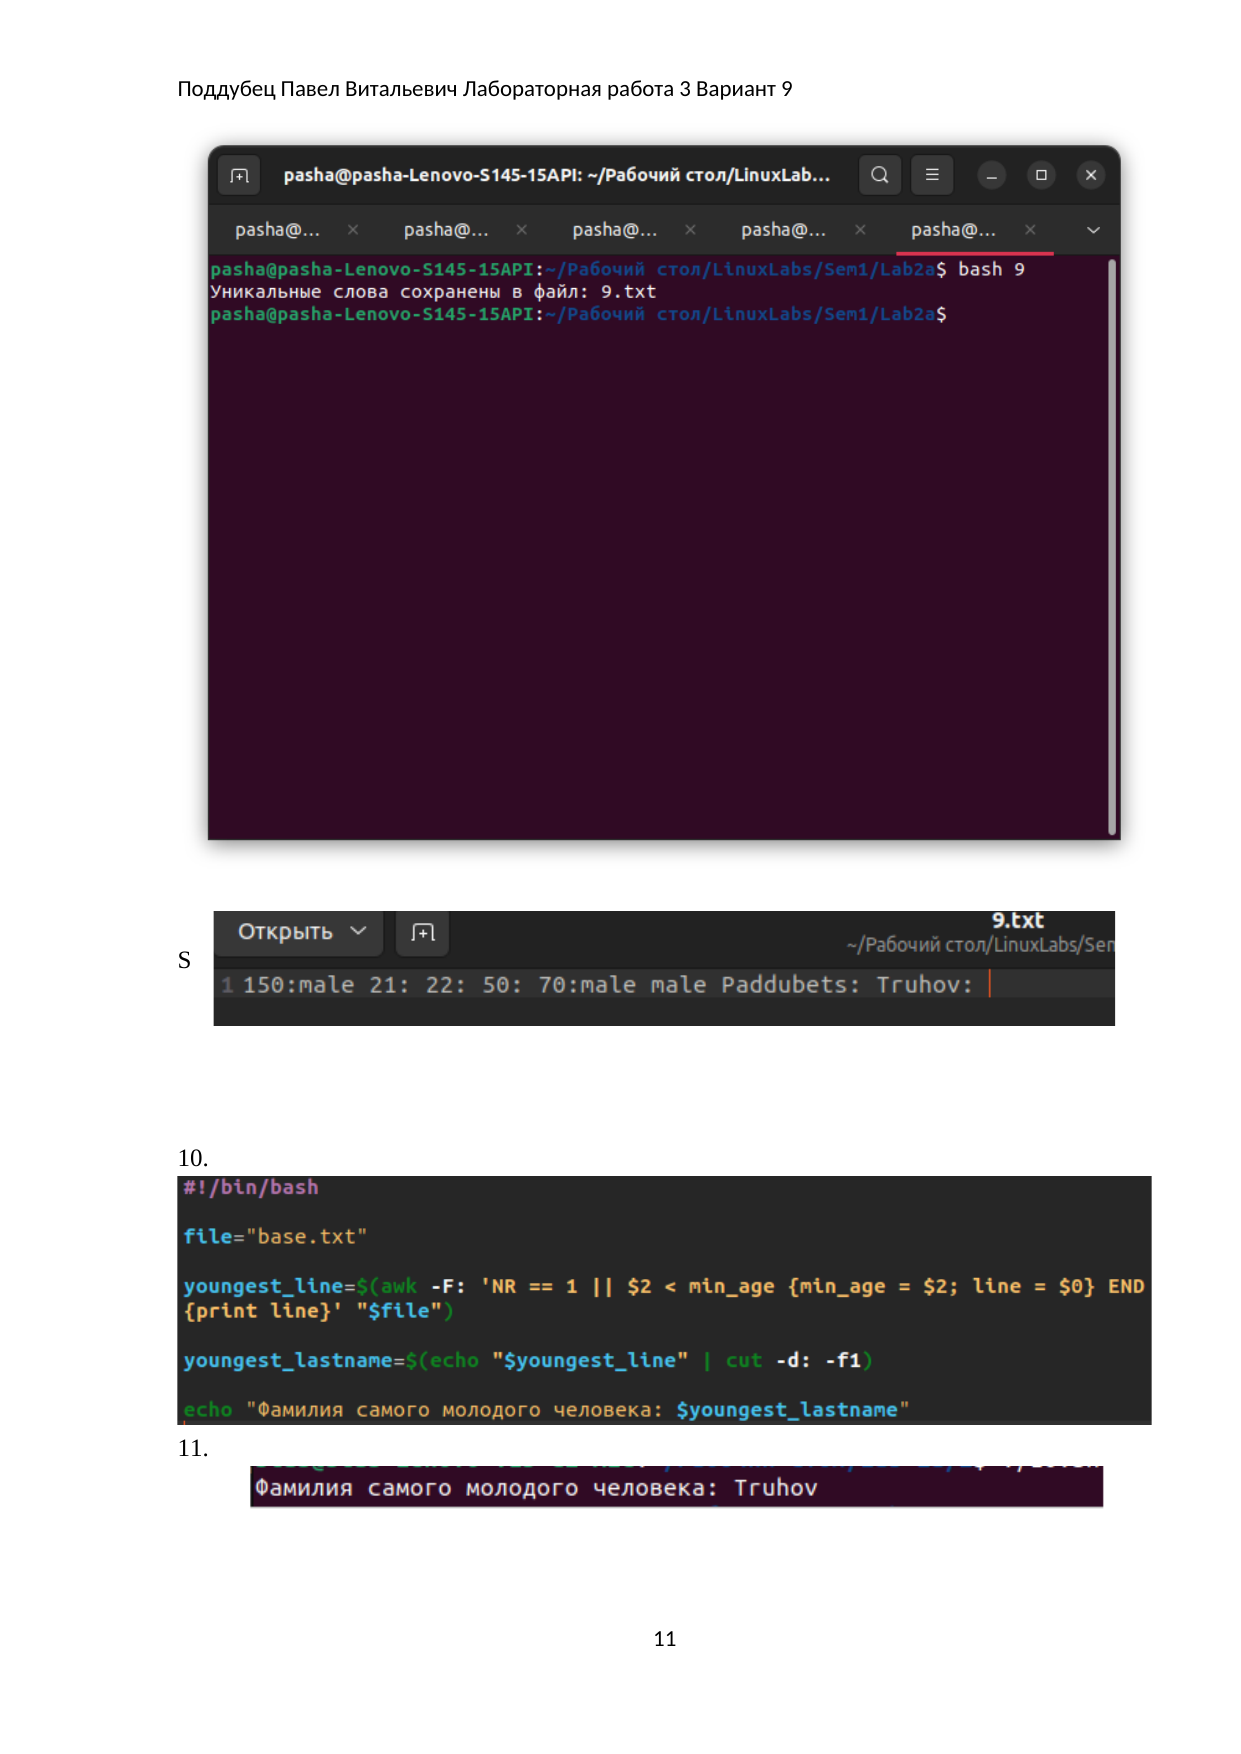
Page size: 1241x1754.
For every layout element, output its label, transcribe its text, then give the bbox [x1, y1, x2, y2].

text 10. [177, 1143, 1152, 1172]
picture [177, 118, 1152, 875]
picture [213, 1466, 1116, 1581]
picture [213, 911, 1116, 1026]
picture [177, 1176, 1152, 1425]
text S [177, 945, 213, 973]
text [1116, 945, 1152, 973]
text 11. [177, 1425, 1152, 1462]
